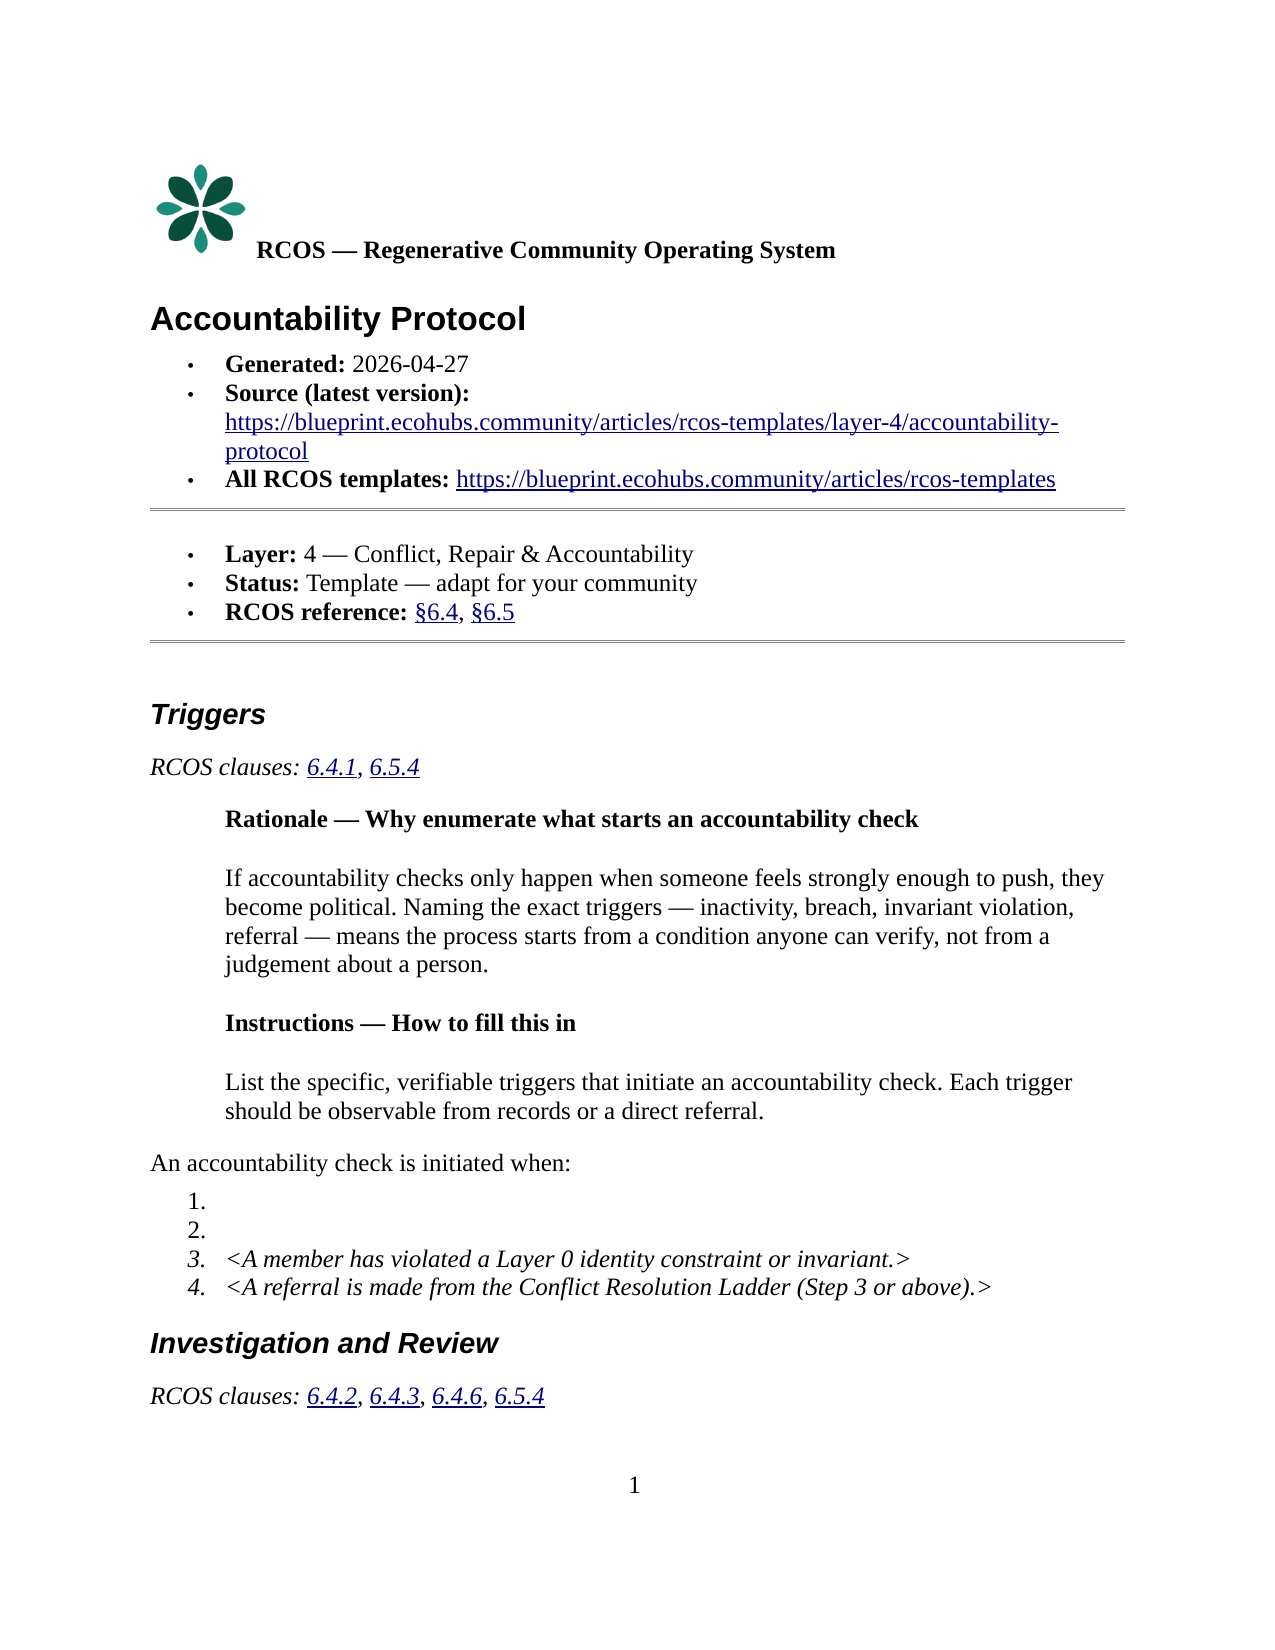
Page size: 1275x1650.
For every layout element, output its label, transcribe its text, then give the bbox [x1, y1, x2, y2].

text RCOS — Regenerative Community Operating System [150, 159, 1125, 264]
subtitle Investigation and Review [150, 1326, 1125, 1360]
list Generated: 2026-04-27 [187, 349, 1125, 378]
text RCOS clauses: 6.4.2, 6.4.3, 6.4.6, 6.5.4 [150, 1381, 1125, 1410]
list RCOS reference: §6.4, §6.5 [187, 597, 1125, 626]
text If accountability checks only happen when someone feels strongly enough to push, they become political. Naming the exact triggers — inactivity, breach, invariant violation, referral — means the process starts from a condition anyone can verify, not from a judgement about a person. [225, 863, 1125, 978]
text An accountability check is initiated when: [150, 1148, 1125, 1177]
text List the specific, verifiable triggers that initiate an accountability check. Each trigger should be observable from records or a direct referral. [225, 1067, 1125, 1124]
list <A member has violated a Layer 0 identity constraint or invariant.> [187, 1244, 1125, 1272]
subtitle Accountability Protocol [150, 298, 1125, 337]
picture [150, 158, 251, 259]
subtitle Triggers [150, 697, 1125, 730]
text Instructions — How to fill this in [225, 1008, 1125, 1037]
list Source (latest version): https://blueprint.ecohubs.community/articles/rcos-templates/layer-4/accountability-protocol [187, 378, 1125, 464]
list Layer: 4 — Conflict, Repair & Accountability [187, 539, 1125, 568]
list All RCOS templates: https://blueprint.ecohubs.community/articles/rcos-templates [187, 464, 1125, 493]
list <A referral is made from the Conflict Resolution Ladder (Step 3 or above).> [187, 1272, 1125, 1301]
list Status: Template — adapt for your community [187, 568, 1125, 597]
text Rationale — Why enumerate what starts an accountability check [225, 804, 1125, 833]
text RCOS clauses: 6.4.1, 6.5.4 [150, 752, 1125, 781]
